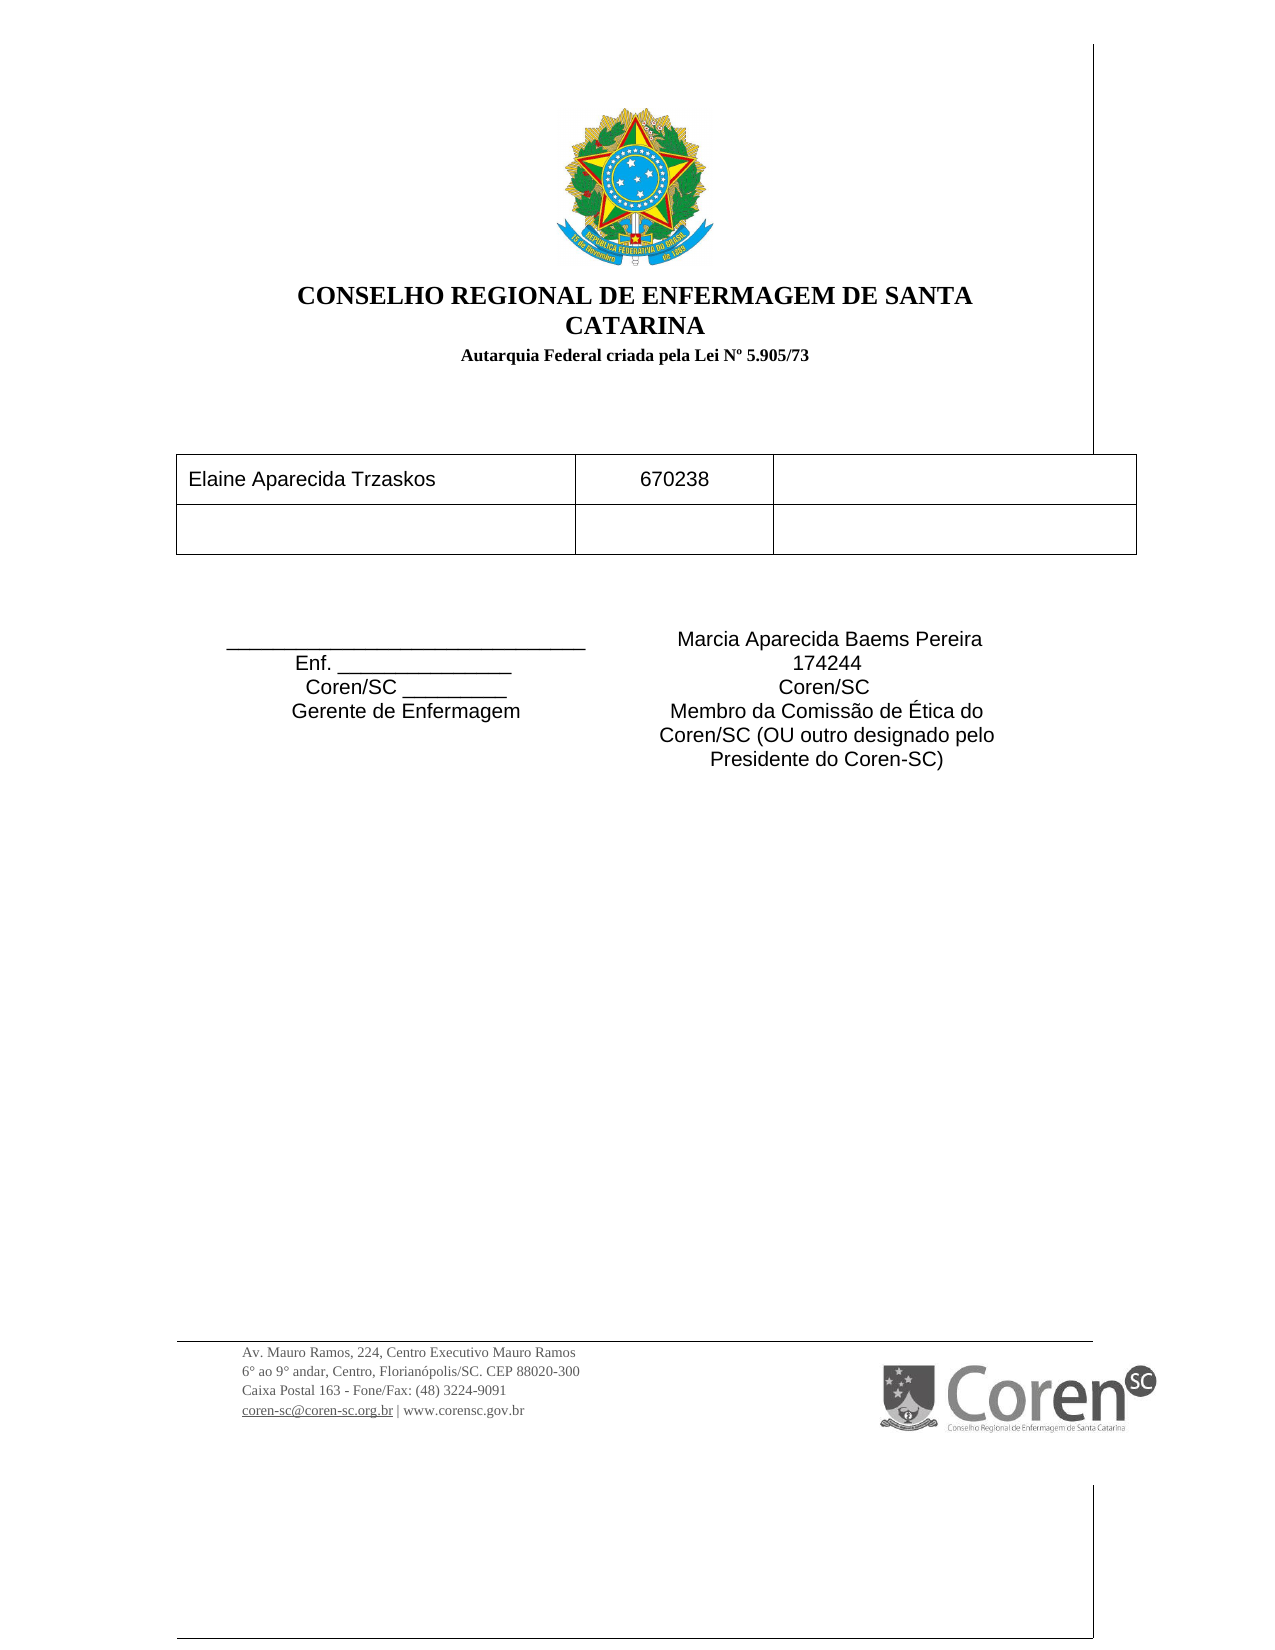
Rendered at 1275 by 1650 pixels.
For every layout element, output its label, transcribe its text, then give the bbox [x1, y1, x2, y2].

table_header Marcia Aparecida Baems Pereira 174244 Coren/SC Membro da Comissão de Ética do Coren/SC (OU outro designado pelo Presidente do Coren-SC) [635, 579, 1019, 770]
table_cell [774, 455, 1136, 504]
table_cell [774, 505, 1136, 554]
table_cell [177, 505, 575, 554]
table_cell [576, 505, 773, 554]
table_cell Elaine Aparecida Trzaskos [177, 455, 575, 504]
table_cell 670238 [576, 455, 773, 504]
table_header _______________________________ Enf. _______________ Coren/SC _________ Gerente de Enfermagem [177, 579, 635, 770]
